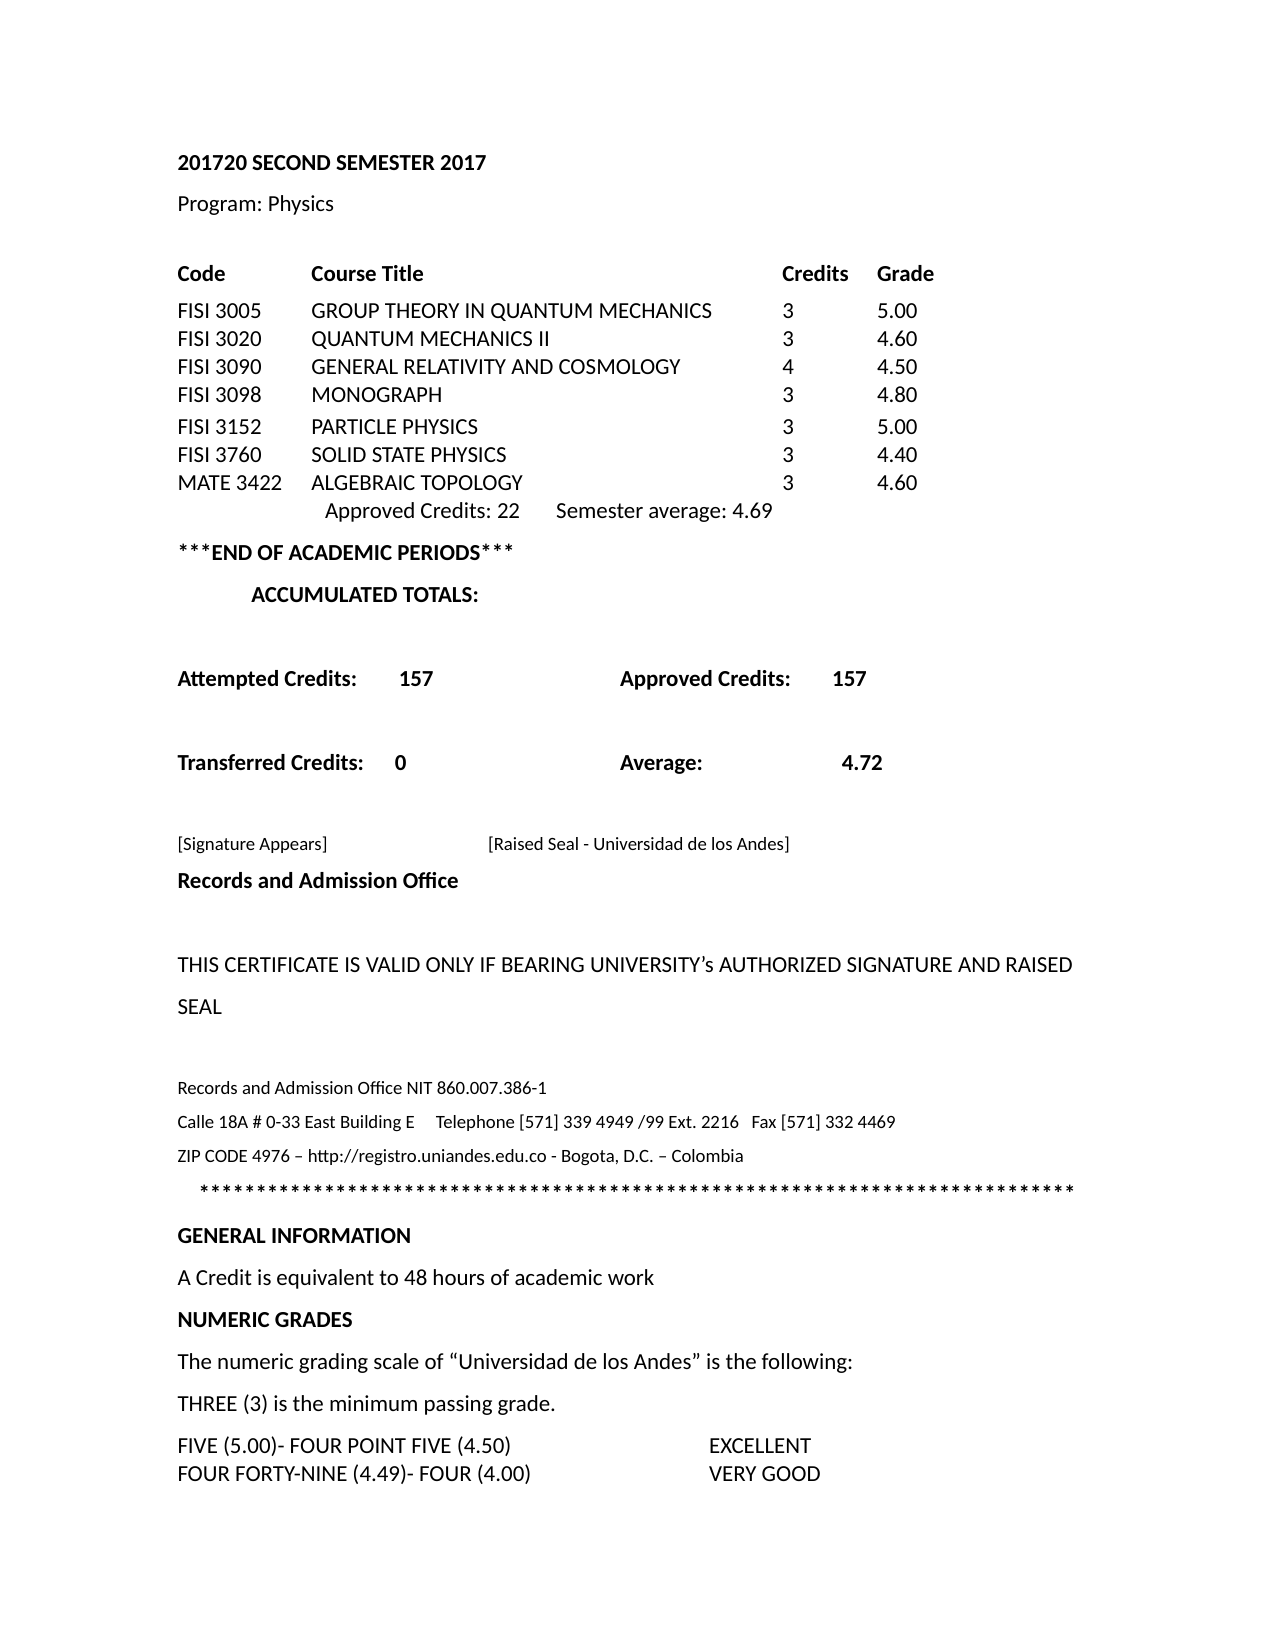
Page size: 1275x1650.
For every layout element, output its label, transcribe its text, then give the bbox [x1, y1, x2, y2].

table_header Code [166, 260, 300, 296]
text Calle 18A # 0-33 East Building E Telephone [571] 339 4949 /99 Ext. 2216 Fax [571] 332 4469 [177, 1110, 1098, 1133]
table_cell FISI 3090 [166, 352, 300, 380]
table_cell FISI 3760 [166, 440, 300, 468]
subtitle NUMERIC GRADES [177, 1305, 1098, 1333]
subtitle Records and Admission Office NIT 860.007.386-1 [177, 1076, 1098, 1099]
table_header Grade [866, 260, 1086, 296]
text THREE (3) is the minimum passing grade. [177, 1389, 1098, 1417]
table_cell 3 [771, 468, 866, 496]
table_cell 3 [771, 324, 866, 352]
text Transferred Credits: 0 Average: 4.72 [177, 748, 1098, 776]
text The numeric grading scale of “Universidad de los Andes” is the following: [177, 1347, 1098, 1375]
text ***END OF ACADEMIC PERIODS*** [177, 538, 1098, 566]
table_header FIVE (5.00)- FOUR POINT FIVE (4.50) [166, 1431, 698, 1459]
table_cell FISI 3098 [166, 380, 300, 412]
table_cell FISI 3020 [166, 324, 300, 352]
text Attempted Credits: 157 Approved Credits: 157 [177, 664, 1098, 692]
table_cell 4 [771, 352, 866, 380]
table_cell FOUR FORTY-NINE (4.49)- FOUR (4.00) [166, 1459, 698, 1487]
text THIS CERTIFICATE IS VALID ONLY IF BEARING UNIVERSITY’s AUTHORIZED SIGNATURE AND RAISED SEAL [177, 950, 1098, 1020]
table_cell 5.00 [866, 412, 1086, 440]
table_cell 4.50 [866, 352, 1086, 380]
table_cell 3 [771, 380, 866, 412]
subtitle A Credit is equivalent to 48 hours of academic work [177, 1263, 1098, 1291]
subtitle GENERAL INFORMATION [177, 1221, 1098, 1249]
subtitle Records and Admission Office [177, 866, 1098, 894]
table_cell GENERAL RELATIVITY AND COSMOLOGY [300, 352, 771, 380]
table_cell SOLID STATE PHYSICS [300, 440, 771, 468]
table_cell MONOGRAPH [300, 380, 771, 412]
text Approved Credits: 22 Semester average: 4.69 [177, 496, 1098, 524]
table_header Course Title [300, 260, 771, 296]
table_header EXCELLENT [698, 1431, 1082, 1459]
table_cell MATE 3422 [166, 468, 300, 496]
table_cell FISI 3005 [166, 296, 300, 324]
table_header Credits [771, 260, 866, 296]
table_cell VERY GOOD [698, 1459, 1082, 1487]
table_cell 3 [771, 296, 866, 324]
table_cell GROUP THEORY IN QUANTUM MECHANICS [300, 296, 771, 324]
table_cell ALGEBRAIC TOPOLOGY [300, 468, 771, 496]
subtitle ACCUMULATED TOTALS: [177, 580, 1098, 608]
text ***************************************************************************** [177, 1179, 1098, 1207]
table_cell 4.40 [866, 440, 1086, 468]
table_cell 3 [771, 440, 866, 468]
table_header 201720 SECOND SEMESTER 2017 Program: Physics [166, 148, 1086, 218]
table_cell 5.00 [866, 296, 1086, 324]
table_cell FISI 3152 [166, 412, 300, 440]
table_cell 4.60 [866, 324, 1086, 352]
text ZIP CODE 4976 – http://registro.uniandes.edu.co - Bogota, D.C. – Colombia [177, 1145, 1098, 1168]
text [Signature Appears] [Raised Seal - Universidad de los Andes] [177, 832, 1098, 854]
table_cell QUANTUM MECHANICS II [300, 324, 771, 352]
table_cell 4.60 [866, 468, 1086, 496]
table_cell 3 [771, 412, 866, 440]
table_cell 4.80 [866, 380, 1086, 412]
table_cell PARTICLE PHYSICS [300, 412, 771, 440]
